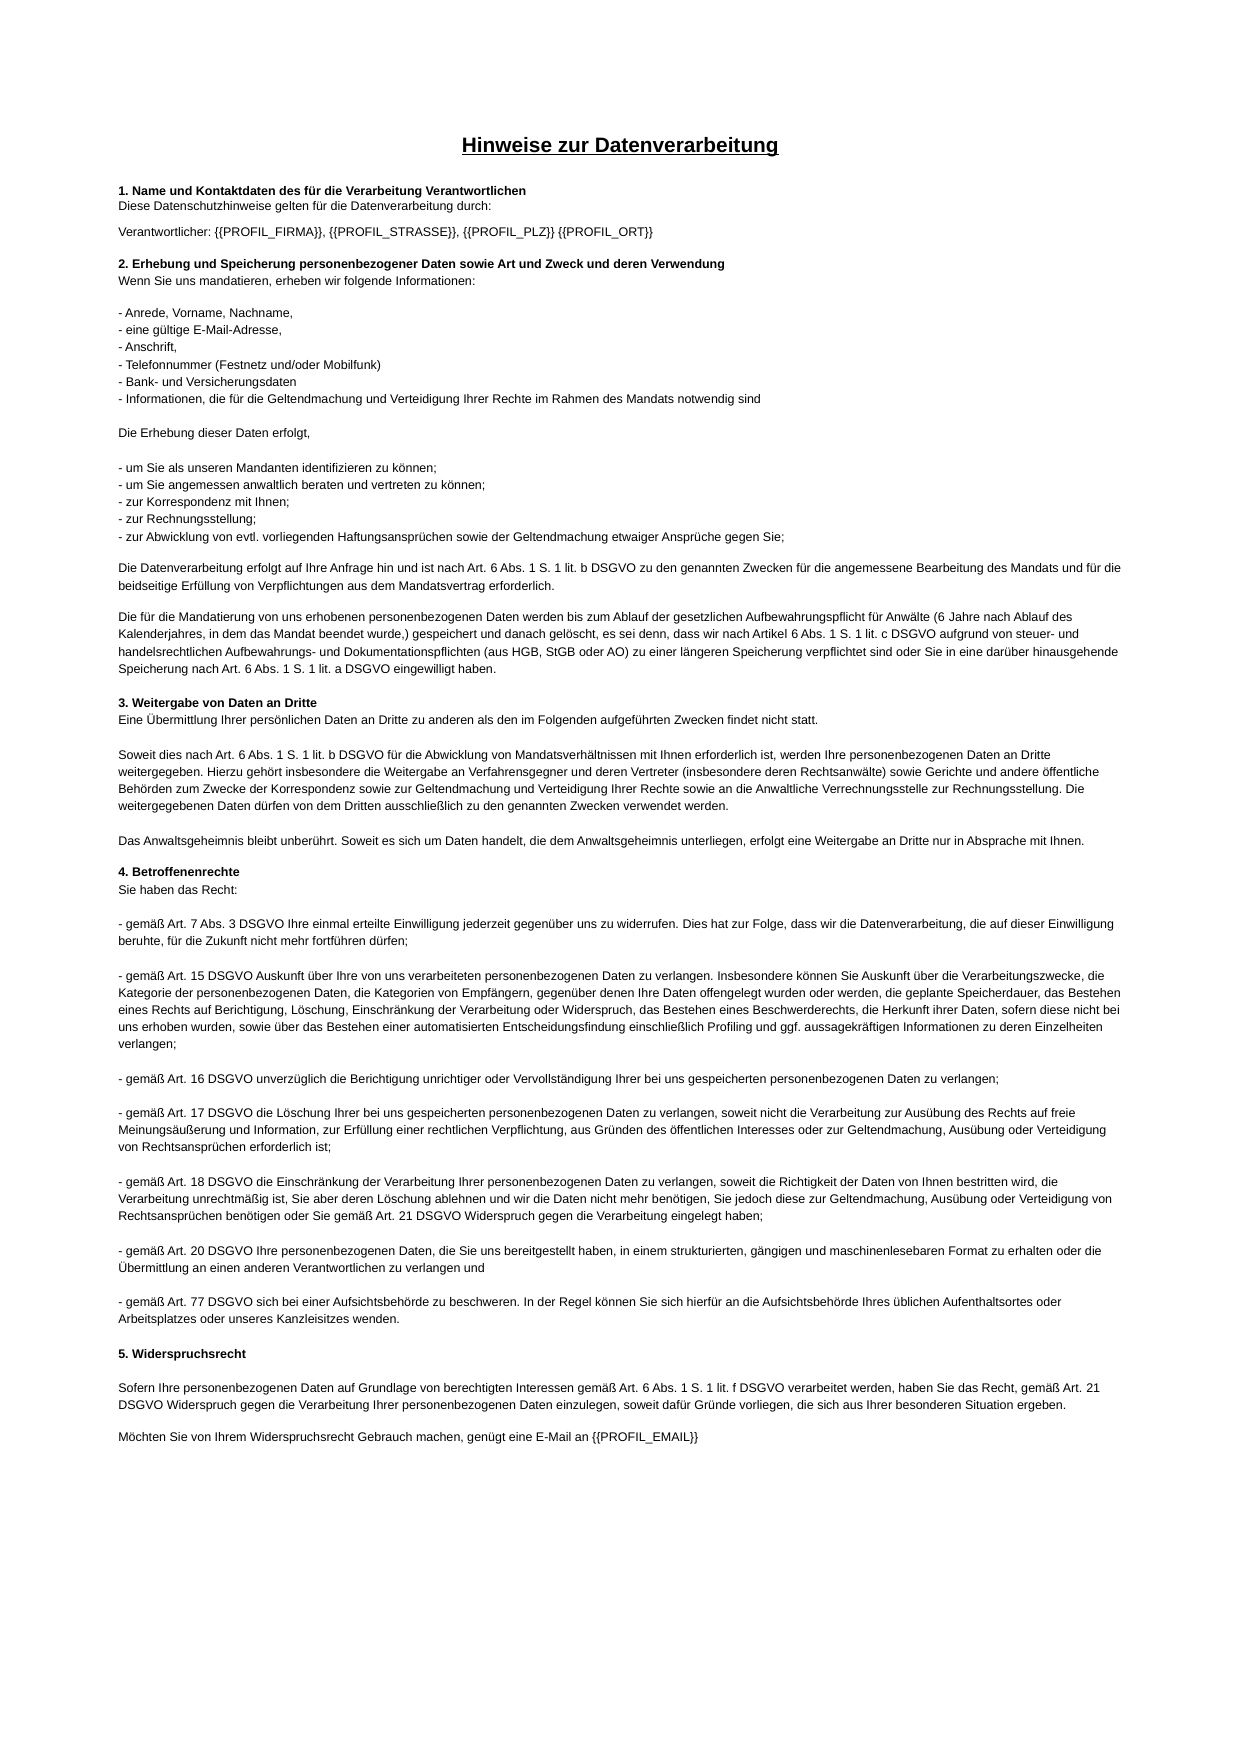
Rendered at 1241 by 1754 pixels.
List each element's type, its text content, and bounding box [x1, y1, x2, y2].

text Die für die Mandatierung von uns erhobenen personenbezogenen Daten werden bis zum Ablauf der gesetzlichen Aufbewahrungspflicht für Anwälte (6 Jahre nach Ablauf des Kalenderjahres, in dem das Mandat beendet wurde,) gespeichert und danach gelöscht, es sei denn, dass wir nach Artikel 6 Abs. 1 S. 1 lit. c DSGVO aufgrund von steuer- und handelsrechtlichen Aufbewahrungs- und Dokumentationspflichten (aus HGB, StGB oder AO) zu einer längeren Speicherung verpflichtet sind oder Sie in eine darüber hinausgehende Speicherung nach Art. 6 Abs. 1 S. 1 lit. a DSGVO eingewilligt haben. 3. Weitergabe von Daten an Dritte Eine Übermittlung Ihrer persönlichen Daten an Dritte zu anderen als den im Folgenden aufgeführten Zwecken findet nicht statt. Soweit dies nach Art. 6 Abs. 1 S. 1 lit. b DSGVO für die Abwicklung von Mandatsverhältnissen mit Ihnen erforderlich ist, werden Ihre personenbezogenen Daten an Dritte weitergegeben. Hierzu gehört insbesondere die Weitergabe an Verfahrensgegner und deren Vertreter (insbesondere deren Rechtsanwälte) sowie Gerichte und andere öffentliche Behörden zum Zwecke der Korrespondenz sowie zur Geltendmachung und Verteidigung Ihrer Rechte sowie an die Anwaltliche Verrechnungsstelle zur Rechnungsstellung. Die weitergegebenen Daten dürfen von dem Dritten ausschließlich zu den genannten Zwecken verwendet werden. Das Anwaltsgeheimnis bleibt unberührt. Soweit es sich um Daten handelt, die dem Anwaltsgeheimnis unterliegen, erfolgt eine Weitergabe an Dritte nur in Absprache mit Ihnen. [118, 610, 1122, 848]
subtitle Hinweise zur Datenverarbeitung [118, 133, 1122, 157]
text Die Datenverarbeitung erfolgt auf Ihre Anfrage hin und ist nach Art. 6 Abs. 1 S. 1 lit. b DSGVO zu den genannten Zwecken für die angemessene Bearbeitung des Mandats und für die beidseitige Erfüllung von Verpflichtungen aus dem Mandatsvertrag erforderlich. [118, 561, 1122, 592]
text - Anrede, Vorname, Nachname, - eine gültige E-Mail-Adresse, - Anschrift, - Telefonnummer (Festnetz und/oder Mobilfunk) - Bank- und Versicherungsdaten - Informationen, die für die Geltendmachung und Verteidigung Ihrer Rechte im Rahmen des Mandats notwendig sind Die Erhebung dieser Daten erfolgt, - um Sie als unseren Mandanten identifizieren zu können; - um Sie angemessen anwaltlich beraten und vertreten zu können; - zur Korrespondenz mit Ihnen; - zur Rechnungsstellung; - zur Abwicklung von evtl. vorliegenden Haftungsansprüchen sowie der Geltendmachung etwaiger Ansprüche gegen Sie; [118, 306, 1122, 543]
subtitle 1. Name und Kontaktdaten des für die Verarbeitung Verantwortlichen Diese Datenschutzhinweise gelten für die Datenverarbeitung durch: [118, 184, 1122, 212]
text 4. Betroffenenrechte Sie haben das Recht: - gemäß Art. 7 Abs. 3 DSGVO Ihre einmal erteilte Einwilligung jederzeit gegenüber uns zu widerrufen. Dies hat zur Folge, dass wir die Datenverarbeitung, die auf dieser Einwilligung beruhte, für die Zukunft nicht mehr fortführen dürfen; - gemäß Art. 15 DSGVO Auskunft über Ihre von uns verarbeiteten personenbezogenen Daten zu verlangen. Insbesondere können Sie Auskunft über die Verarbeitungszwecke, die Kategorie der personenbezogenen Daten, die Kategorien von Empfängern, gegenüber denen Ihre Daten offengelegt wurden oder werden, die geplante Speicherdauer, das Bestehen eines Rechts auf Berichtigung, Löschung, Einschränkung der Verarbeitung oder Widerspruch, das Bestehen eines Beschwerderechts, die Herkunft ihrer Daten, sofern diese nicht bei uns erhoben wurden, sowie über das Bestehen einer automatisierten Entscheidungsfindung einschließlich Profiling und ggf. aussagekräftigen Informationen zu deren Einzelheiten verlangen; - gemäß Art. 16 DSGVO unverzüglich die Berichtigung unrichtiger oder Vervollständigung Ihrer bei uns gespeicherten personenbezogenen Daten zu verlangen; - gemäß Art. 17 DSGVO die Löschung Ihrer bei uns gespeicherten personenbezogenen Daten zu verlangen, soweit nicht die Verarbeitung zur Ausübung des Rechts auf freie Meinungsäußerung und Information, zur Erfüllung einer rechtlichen Verpflichtung, aus Gründen des öffentlichen Interesses oder zur Geltendmachung, Ausübung oder Verteidigung von Rechtsansprüchen erforderlich ist; - gemäß Art. 18 DSGVO die Einschränkung der Verarbeitung Ihrer personenbezogenen Daten zu verlangen, soweit die Richtigkeit der Daten von Ihnen bestritten wird, die Verarbeitung unrechtmäßig ist, Sie aber deren Löschung ablehnen und wir die Daten nicht mehr benötigen, Sie jedoch diese zur Geltendmachung, Ausübung oder Verteidigung von Rechtsansprüchen benötigen oder Sie gemäß Art. 21 DSGVO Widerspruch gegen die Verarbeitung eingelegt haben; - gemäß Art. 20 DSGVO Ihre personenbezogenen Daten, die Sie uns bereitgestellt haben, in einem strukturierten, gängigen und maschinenlesebaren Format zu erhalten oder die Übermittlung an einen anderen Verantwortlichen zu verlangen und - gemäß Art. 77 DSGVO sich bei einer Aufsichtsbehörde zu beschweren. In der Regel können Sie sich hierfür an die Aufsichtsbehörde Ihres üblichen Aufenthaltsortes oder Arbeitsplatzes oder unseres Kanzleisitzes wenden. 5. Widerspruchsrecht Sofern Ihre personenbezogenen Daten auf Grundlage von berechtigten Interessen gemäß Art. 6 Abs. 1 S. 1 lit. f DSGVO verarbeitet werden, haben Sie das Recht, gemäß Art. 21 DSGVO Widerspruch gegen die Verarbeitung Ihrer personenbezogenen Daten einzulegen, soweit dafür Gründe vorliegen, die sich aus Ihrer besonderen Situation ergeben. [118, 865, 1122, 1412]
text 2. Erhebung und Speicherung personenbezogener Daten sowie Art und Zweck und deren Verwendung Wenn Sie uns mandatieren, erheben wir folgende Informationen: [118, 257, 1122, 288]
text Verantwortlicher: {{PROFIL_FIRMA}}, {{PROFIL_STRASSE}}, {{PROFIL_PLZ}} {{PROFIL_ORT}} [118, 225, 1122, 239]
text Möchten Sie von Ihrem Widerspruchsrecht Gebrauch machen, genügt eine E-Mail an {{PROFIL_EMAIL}} [118, 1430, 1122, 1444]
